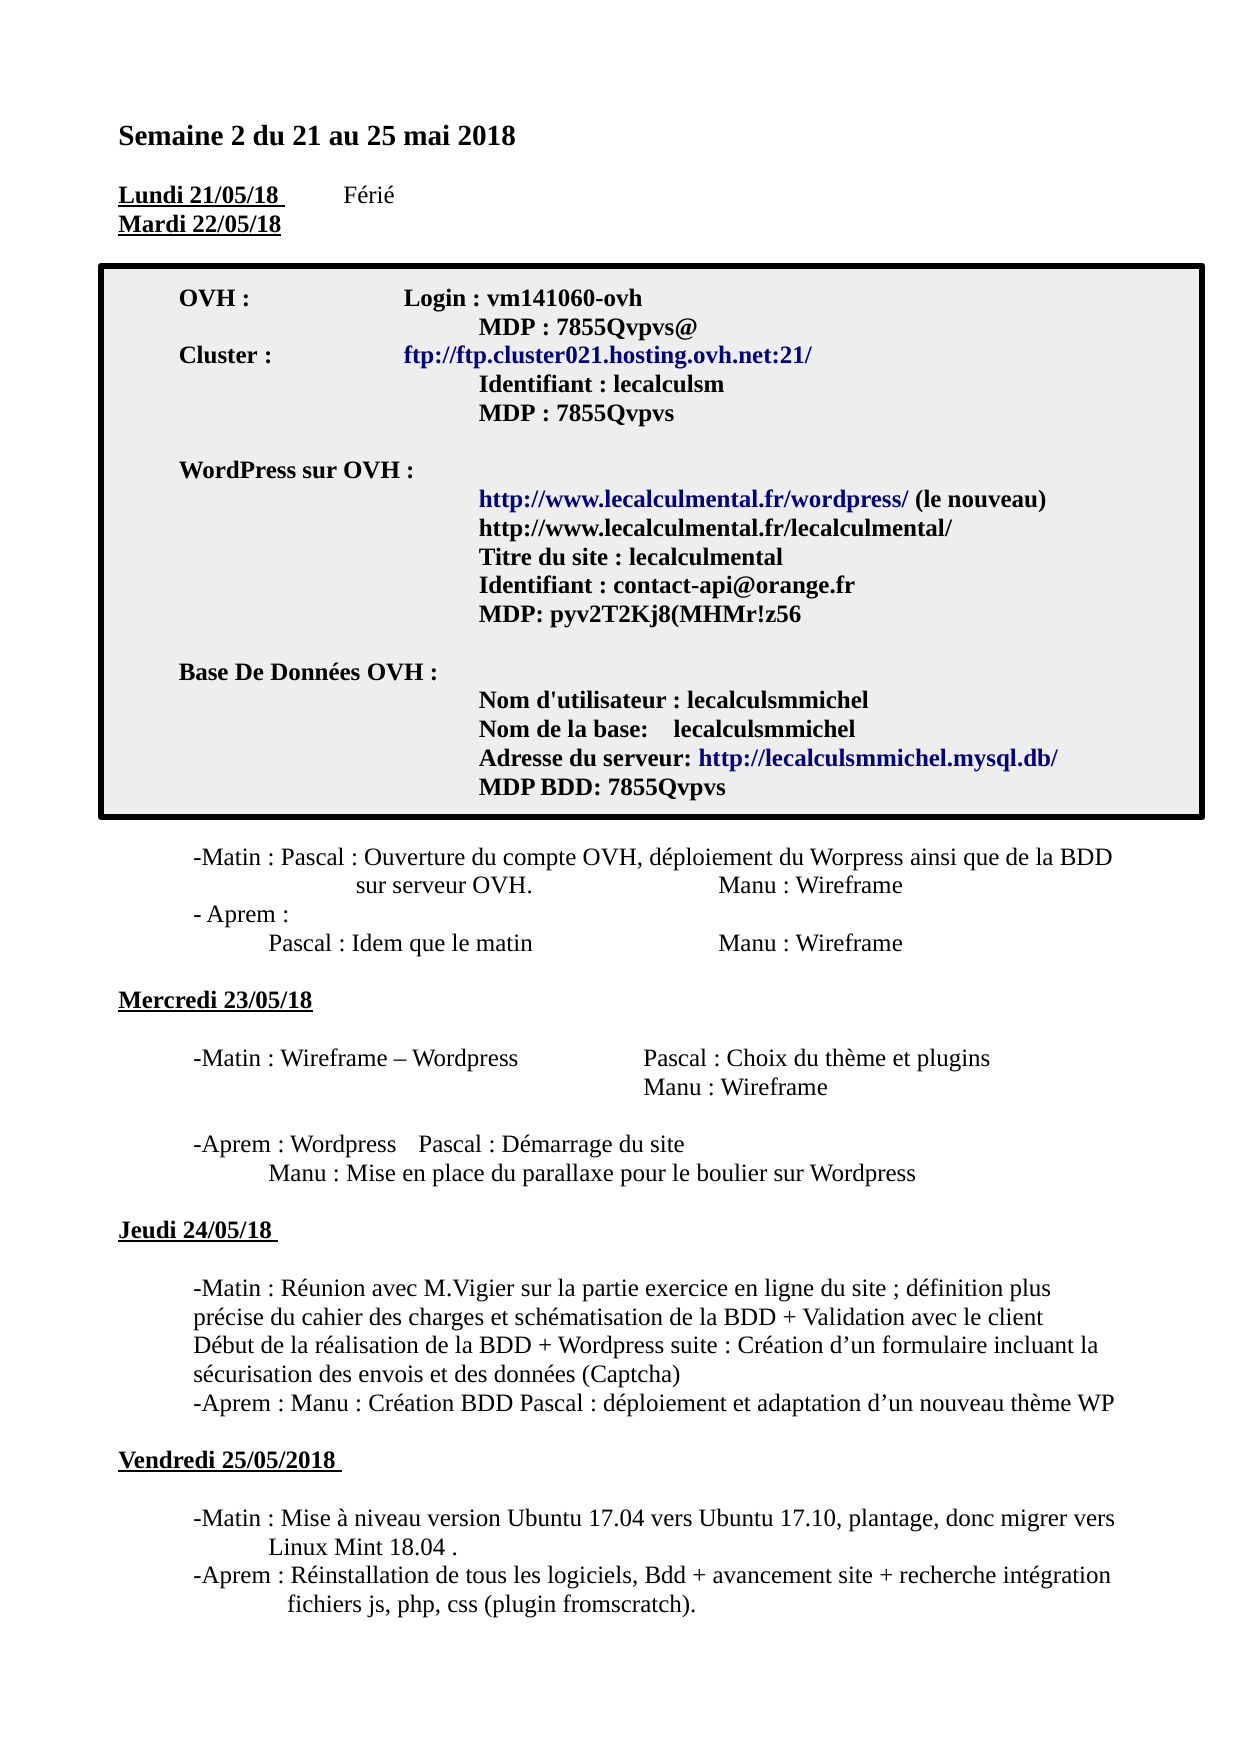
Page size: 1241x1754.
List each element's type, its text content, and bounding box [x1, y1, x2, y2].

text Début de la réalisation de la BDD + Wordpress suite : Création d’un formulaire incluant la sécurisation des envois et des données (Captcha) [118, 1330, 1122, 1388]
text -Matin : Mise à niveau version Ubuntu 17.04 vers Ubuntu 17.10, plantage, donc migrer vers Linux Mint 18.04 . [118, 1503, 1122, 1560]
text Manu : Mise en place du parallaxe pour le boulier sur Wordpress [118, 1158, 1122, 1187]
text - Aprem : [118, 899, 1122, 928]
text Manu : Wireframe [118, 1072, 1122, 1100]
text Vendredi 25/05/2018 [118, 1445, 1122, 1474]
text Semaine 2 du 21 au 25 mai 2018 [118, 118, 1122, 152]
text -Matin : Pascal : Ouverture du compte OVH, déploiement du Worpress ainsi que de la BDD sur serveur OVH. Manu : Wireframe [118, 842, 1122, 899]
text -Aprem : Réinstallation de tous les logiciels, Bdd + avancement site + recherche intégration fichiers js, php, css (plugin fromscratch). [118, 1560, 1122, 1618]
text Pascal : Idem que le matin Manu : Wireframe [118, 928, 1122, 957]
text -Aprem : Manu : Création BDD Pascal : déploiement et adaptation d’un nouveau thème WP [118, 1388, 1122, 1417]
text -Aprem : Wordpress Pascal : Démarrage du site [118, 1129, 1122, 1158]
text Jeudi 24/05/18 [118, 1215, 1122, 1244]
text Mardi 22/05/18 [118, 209, 1122, 238]
text Mercredi 23/05/18 [118, 985, 1122, 1014]
text Lundi 21/05/18 Férié [118, 180, 1122, 209]
text -Matin : Wireframe – Wordpress Pascal : Choix du thème et plugins [118, 1043, 1122, 1072]
text -Matin : Réunion avec M.Vigier sur la partie exercice en ligne du site ; définition plus précise du cahier des charges et schématisation de la BDD + Validation avec le client [118, 1273, 1122, 1330]
